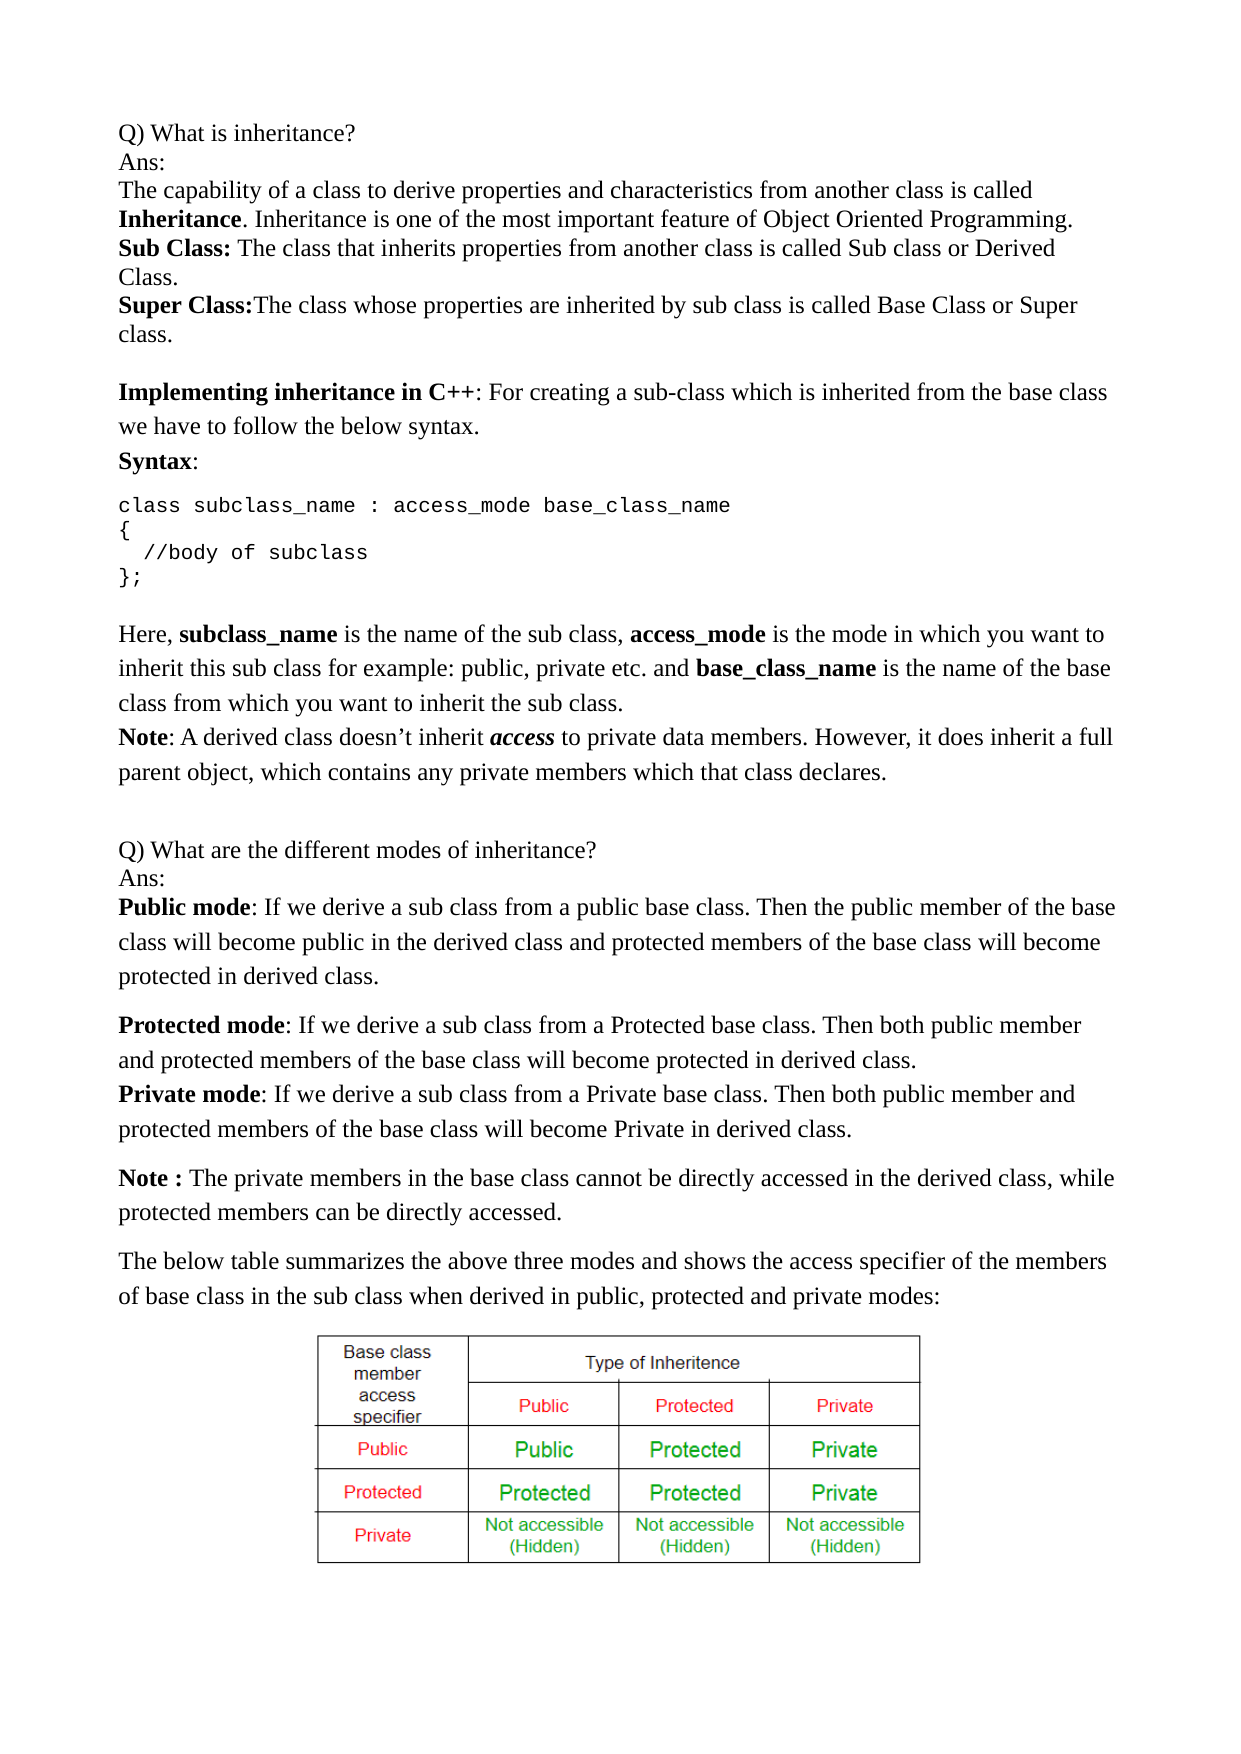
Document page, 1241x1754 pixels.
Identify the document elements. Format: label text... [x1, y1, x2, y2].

text Here, subclass_name is the name of the sub class, access_mode is the mode in which you want to inherit this sub class for example: public, private etc. and base_class_name is the name of the base class from which you want to inherit the sub class. Note: A derived class doesn’t inherit access to private data members. However, it does inherit a full parent object, which contains any private members which that class declares. [118, 619, 1122, 786]
text Q) What is inheritance? [118, 118, 1122, 147]
picture [311, 1329, 930, 1575]
text Public mode: If we derive a sub class from a public base class. Then the public member of the base class will become public in the derived class and protected members of the base class will become protected in derived class. [118, 892, 1122, 990]
text The capability of a class to derive properties and characteristics from another class is called Inheritance. Inheritance is one of the most important feature of Object Oriented Programming. Sub Class: The class that inherits properties from another class is called Sub class or Derived Class. Super Class:The class whose properties are inherited by sub class is called Base Class or Super class. [118, 176, 1122, 348]
text //body of subclass [118, 542, 1122, 566]
text Ans: [118, 147, 1122, 176]
text Note : The private members in the base class cannot be directly accessed in the derived class, while protected members can be directly accessed. [118, 1163, 1122, 1226]
text Implementing inheritance in C++: For creating a sub-class which is inherited from the base class we have to follow the below syntax. Syntax: [118, 377, 1122, 474]
text { [118, 518, 1122, 542]
text The below table summarizes the above three modes and shows the access specifier of the members of base class in the sub class when derived in public, protected and private modes: [118, 1246, 1122, 1309]
text Protected mode: If we derive a sub class from a Protected base class. Then both public member and protected members of the base class will become protected in derived class. [118, 1010, 1122, 1073]
text Q) What are the different modes of inheritance? [118, 835, 1122, 863]
text Private mode: If we derive a sub class from a Private base class. Then both public member and protected members of the base class will become Private in derived class. [118, 1079, 1122, 1142]
text }; [118, 566, 1122, 589]
text class subclass_name : access_mode base_class_name [118, 495, 1122, 518]
text Ans: [118, 863, 1122, 892]
